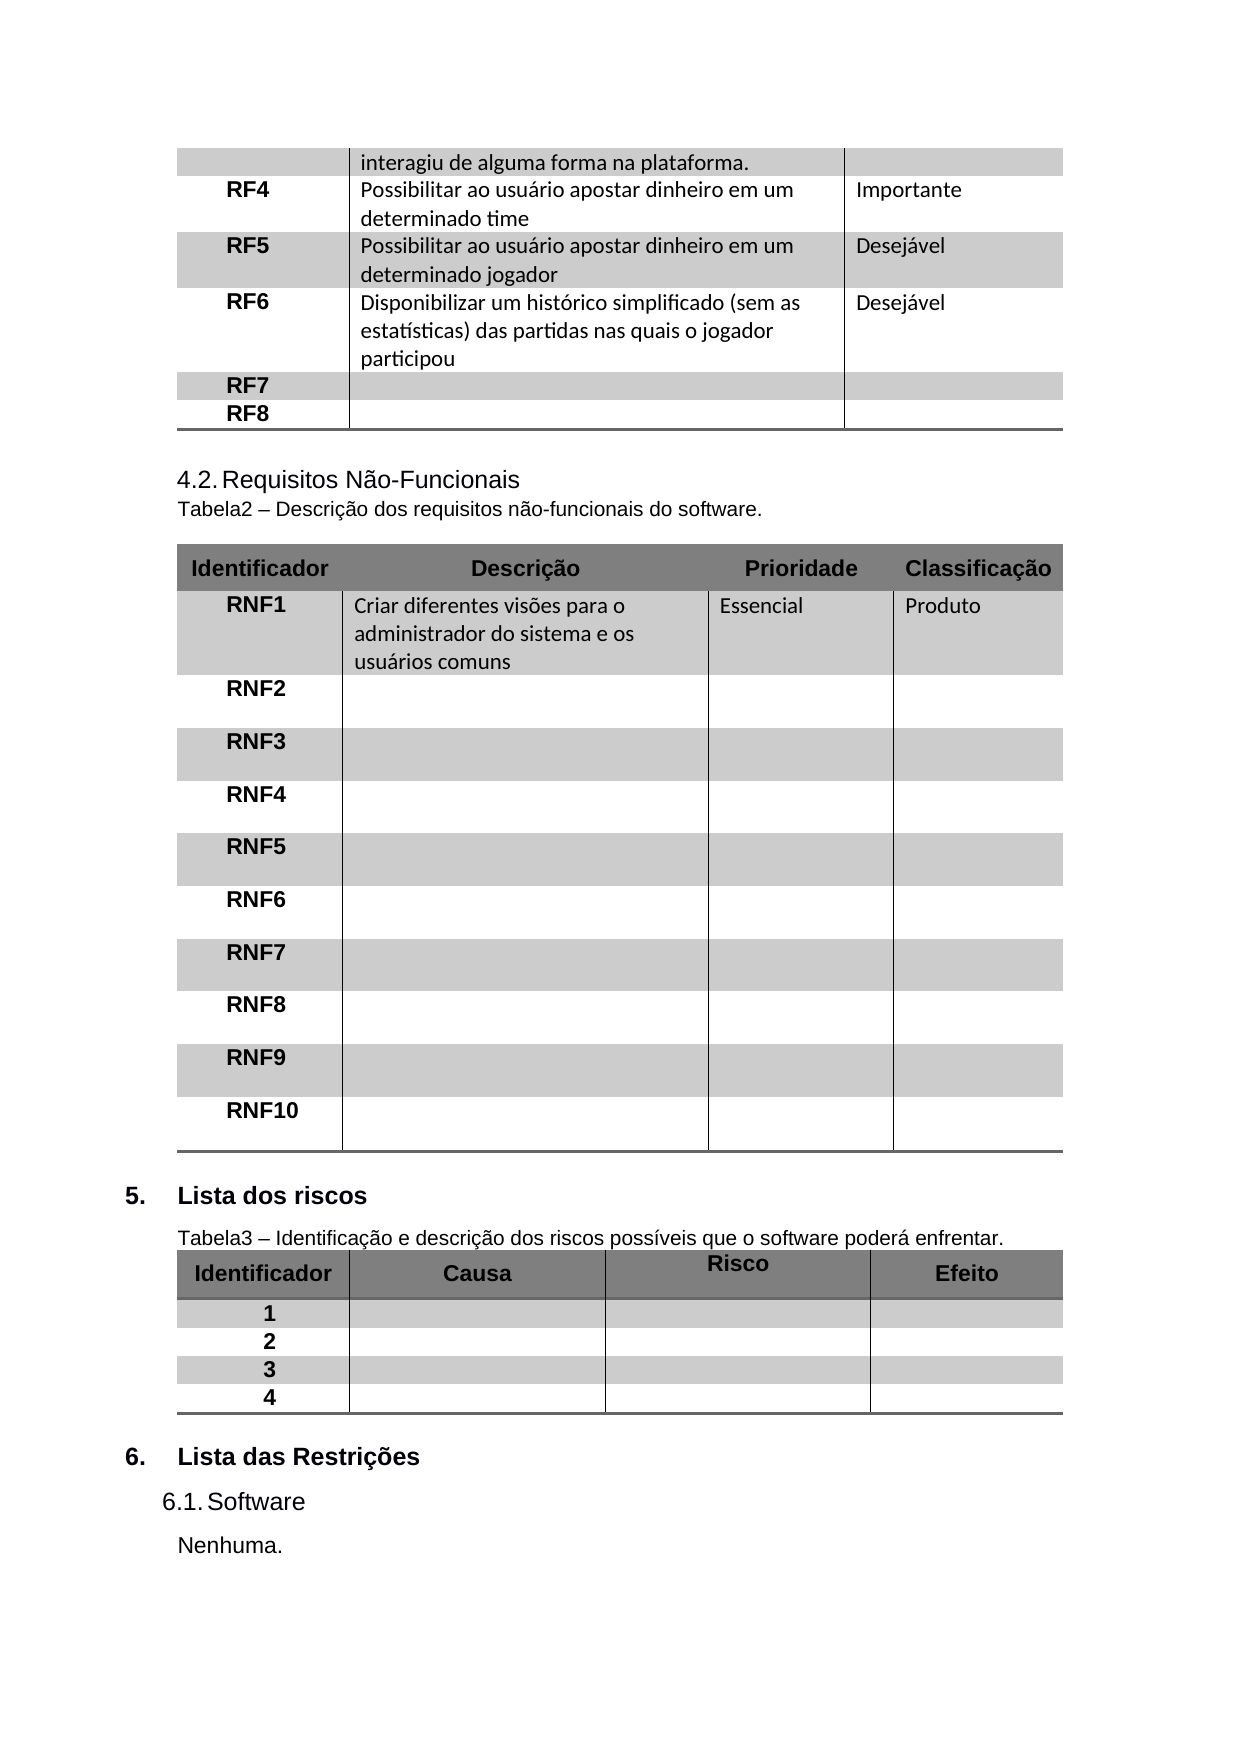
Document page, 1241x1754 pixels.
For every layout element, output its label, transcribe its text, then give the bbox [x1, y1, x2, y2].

table_cell [894, 939, 1063, 991]
table_cell interagiu de alguma forma na plataforma. [350, 148, 844, 176]
table_header Risco [606, 1250, 870, 1297]
table_cell [177, 886, 342, 939]
table_cell [177, 148, 349, 176]
table_cell [709, 1097, 893, 1149]
table_cell [709, 781, 893, 833]
table_cell Desejável [845, 288, 1063, 372]
table_cell [177, 675, 342, 728]
table_cell [343, 728, 708, 781]
table_cell [177, 1356, 349, 1384]
table_cell [177, 232, 349, 288]
table_cell Criar diferentes visões para o administrador do sistema e os usuários comuns [343, 591, 708, 675]
table_cell [709, 886, 893, 939]
table_cell [343, 1044, 708, 1097]
table_cell [894, 991, 1063, 1044]
table_cell [350, 1356, 605, 1384]
table_cell [177, 728, 342, 781]
table_cell [871, 1328, 1063, 1356]
table_header Causa [350, 1250, 605, 1297]
table_header Identificador [177, 1250, 349, 1297]
subtitle Requisitos Não-Funcionais [177, 465, 1063, 494]
table_cell [709, 991, 893, 1044]
table_cell [350, 1384, 605, 1412]
table_cell [894, 1044, 1063, 1097]
table_cell [177, 1300, 349, 1328]
table_cell [606, 1328, 870, 1356]
table_cell [709, 728, 893, 781]
table_cell [871, 1300, 1063, 1328]
table_cell Desejável [845, 232, 1063, 288]
table_cell [343, 675, 708, 728]
table_cell [894, 833, 1063, 886]
subtitle Software [162, 1487, 1063, 1516]
table_cell [177, 176, 349, 232]
table_header Prioridade [708, 544, 894, 591]
table_cell [709, 939, 893, 991]
table_cell [177, 1097, 342, 1149]
table_cell [177, 591, 342, 675]
table_cell [350, 372, 844, 400]
table_cell [871, 1384, 1063, 1412]
text Nenhuma. [177, 1532, 1063, 1559]
table_cell [177, 939, 342, 991]
table_cell Produto [894, 591, 1063, 675]
table_cell [343, 833, 708, 886]
table_cell [845, 372, 1063, 400]
table_cell Disponibilizar um histórico simplificado (sem as estatísticas) das partidas nas quais o jogador participou [350, 288, 844, 372]
subtitle Lista dos riscos [125, 1181, 1063, 1209]
table_cell [845, 148, 1063, 176]
table_cell [350, 400, 844, 428]
table_cell [894, 728, 1063, 781]
table_cell [177, 833, 342, 886]
table_cell [845, 400, 1063, 428]
table_cell [606, 1384, 870, 1412]
table_cell Importante [845, 176, 1063, 232]
table_cell [177, 1328, 349, 1356]
table_header Efeito [871, 1250, 1063, 1297]
table_cell [177, 781, 342, 833]
table_cell [894, 886, 1063, 939]
table_cell [350, 1328, 605, 1356]
table_header Classificação [894, 544, 1063, 591]
table_cell [343, 939, 708, 991]
table_cell [177, 288, 349, 372]
table_cell [894, 1097, 1063, 1149]
table_cell [894, 675, 1063, 728]
table_cell [177, 1384, 349, 1412]
table_cell [343, 781, 708, 833]
table_cell [709, 1044, 893, 1097]
table_cell [606, 1356, 870, 1384]
table_cell [350, 1300, 605, 1328]
table_cell [177, 1044, 342, 1097]
table_cell Possibilitar ao usuário apostar dinheiro em um determinado time [350, 176, 844, 232]
table_cell Possibilitar ao usuário apostar dinheiro em um determinado jogador [350, 232, 844, 288]
table_header Identificador [177, 544, 343, 591]
table_cell [709, 675, 893, 728]
text Tabela2 – Descrição dos requisitos não-funcionais do software. [177, 496, 1063, 520]
table_cell [177, 991, 342, 1044]
table_cell [177, 400, 349, 428]
table_cell [343, 886, 708, 939]
table_header Descrição [343, 544, 708, 591]
table_cell Essencial [709, 591, 893, 675]
table_cell [709, 833, 893, 886]
table_cell [606, 1300, 870, 1328]
table_cell [871, 1356, 1063, 1384]
text Tabela3 – Identificação e descrição dos riscos possíveis que o software poderá enfrentar. [177, 1226, 1063, 1250]
table_cell [343, 1097, 708, 1149]
subtitle Lista das Restrições [125, 1442, 1063, 1470]
table_cell [894, 781, 1063, 833]
table_cell [177, 372, 349, 400]
table_cell [343, 991, 708, 1044]
